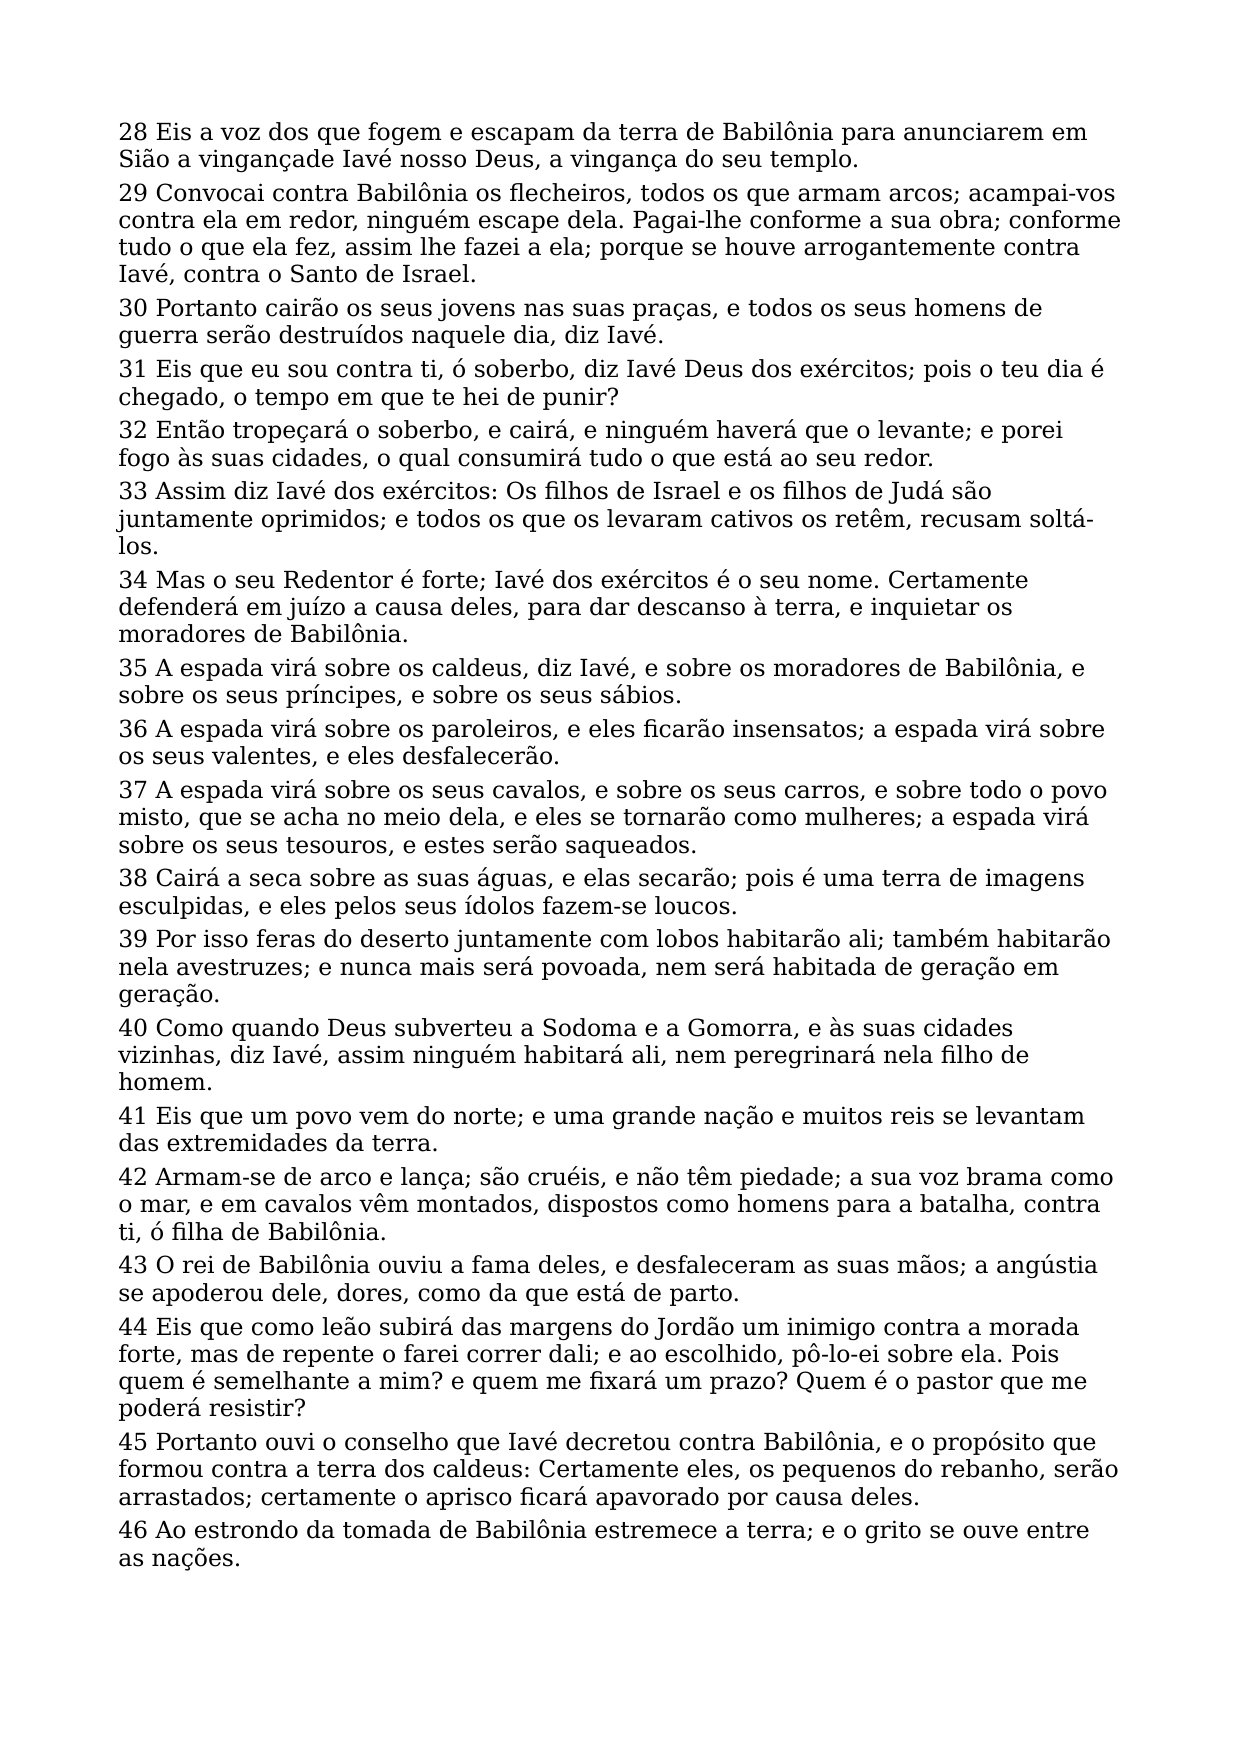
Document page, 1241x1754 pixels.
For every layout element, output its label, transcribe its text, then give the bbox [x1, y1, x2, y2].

text 31 Eis que eu sou contra ti, ó soberbo, diz Iavé Deus dos exércitos; pois o teu dia é chegado, o tempo em que te hei de punir? [118, 356, 1122, 410]
text 32 Então tropeçará o soberbo, e cairá, e ninguém haverá que o levante; e porei fogo às suas cidades, o qual consumirá tudo o que está ao seu redor. [118, 417, 1122, 471]
text 41 Eis que um povo vem do norte; e uma grande nação e muitos reis se levantam das extremidades da terra. [118, 1103, 1122, 1157]
text 34 Mas o seu Redentor é forte; Iavé dos exércitos é o seu nome. Certamente defenderá em juízo a causa deles, para dar descanso à terra, e inquietar os moradores de Babilônia. [118, 566, 1122, 648]
text 30 Portanto cairão os seus jovens nas suas praças, e todos os seus homens de guerra serão destruídos naquele dia, diz Iavé. [118, 295, 1122, 349]
text 40 Como quando Deus subverteu a Sodoma e a Gomorra, e às suas cidades vizinhas, diz Iavé, assim ninguém habitará ali, nem peregrinará nela filho de homem. [118, 1014, 1122, 1096]
text 28 Eis a voz dos que fogem e escapam da terra de Babilônia para anunciarem em Sião a vingançade Iavé nosso Deus, a vingança do seu templo. [118, 118, 1122, 173]
text 35 A espada virá sobre os caldeus, diz Iavé, e sobre os moradores de Babilônia, e sobre os seus príncipes, e sobre os seus sábios. [118, 654, 1122, 709]
text 39 Por isso feras do deserto juntamente com lobos habitarão ali; também habitarão nela avestruzes; e nunca mais será povoada, nem será habitada de geração em geração. [118, 926, 1122, 1008]
text 42 Armam-se de arco e lança; são cruéis, e não têm piedade; a sua voz brama como o mar, e em cavalos vêm montados, dispostos como homens para a batalha, contra ti, ó filha de Babilônia. [118, 1164, 1122, 1246]
text 37 A espada virá sobre os seus cavalos, e sobre os seus carros, e sobre todo o povo misto, que se acha no meio dela, e eles se tornarão como mulheres; a espada virá sobre os seus tesouros, e estes serão saqueados. [118, 777, 1122, 858]
text 29 Convocai contra Babilônia os flecheiros, todos os que armam arcos; acampai-vos contra ela em redor, ninguém escape dela. Pagai-lhe conforme a sua obra; conforme tudo o que ela fez, assim lhe fazei a ela; porque se houve arrogantemente contra Iavé, contra o Santo de Israel. [118, 179, 1122, 288]
text 46 Ao estrondo da tomada de Babilônia estremece a terra; e o grito se ouve entre as nações. [118, 1517, 1122, 1572]
text 45 Portanto ouvi o conselho que Iavé decretou contra Babilônia, e o propósito que formou contra a terra dos caldeus: Certamente eles, os pequenos do rebanho, serão arrastados; certamente o aprisco ficará apavorado por causa deles. [118, 1429, 1122, 1511]
text 36 A espada virá sobre os paroleiros, e eles ficarão insensatos; a espada virá sobre os seus valentes, e eles desfalecerão. [118, 716, 1122, 770]
text 38 Cairá a seca sobre as suas águas, e elas secarão; pois é uma terra de imagens esculpidas, e eles pelos seus ídolos fazem-se loucos. [118, 865, 1122, 919]
text 33 Assim diz Iavé dos exércitos: Os filhos de Israel e os filhos de Judá são juntamente oprimidos; e todos os que os levaram cativos os retêm, recusam soltá-los. [118, 478, 1122, 560]
text 43 O rei de Babilônia ouviu a fama deles, e desfaleceram as suas mãos; a angústia se apoderou dele, dores, como da que está de parto. [118, 1252, 1122, 1307]
text 44 Eis que como leão subirá das margens do Jordão um inimigo contra a morada forte, mas de repente o farei correr dali; e ao escolhido, pô-lo-ei sobre ela. Pois quem é semelhante a mim? e quem me fixará um prazo? Quem é o pastor que me poderá resistir? [118, 1313, 1122, 1422]
